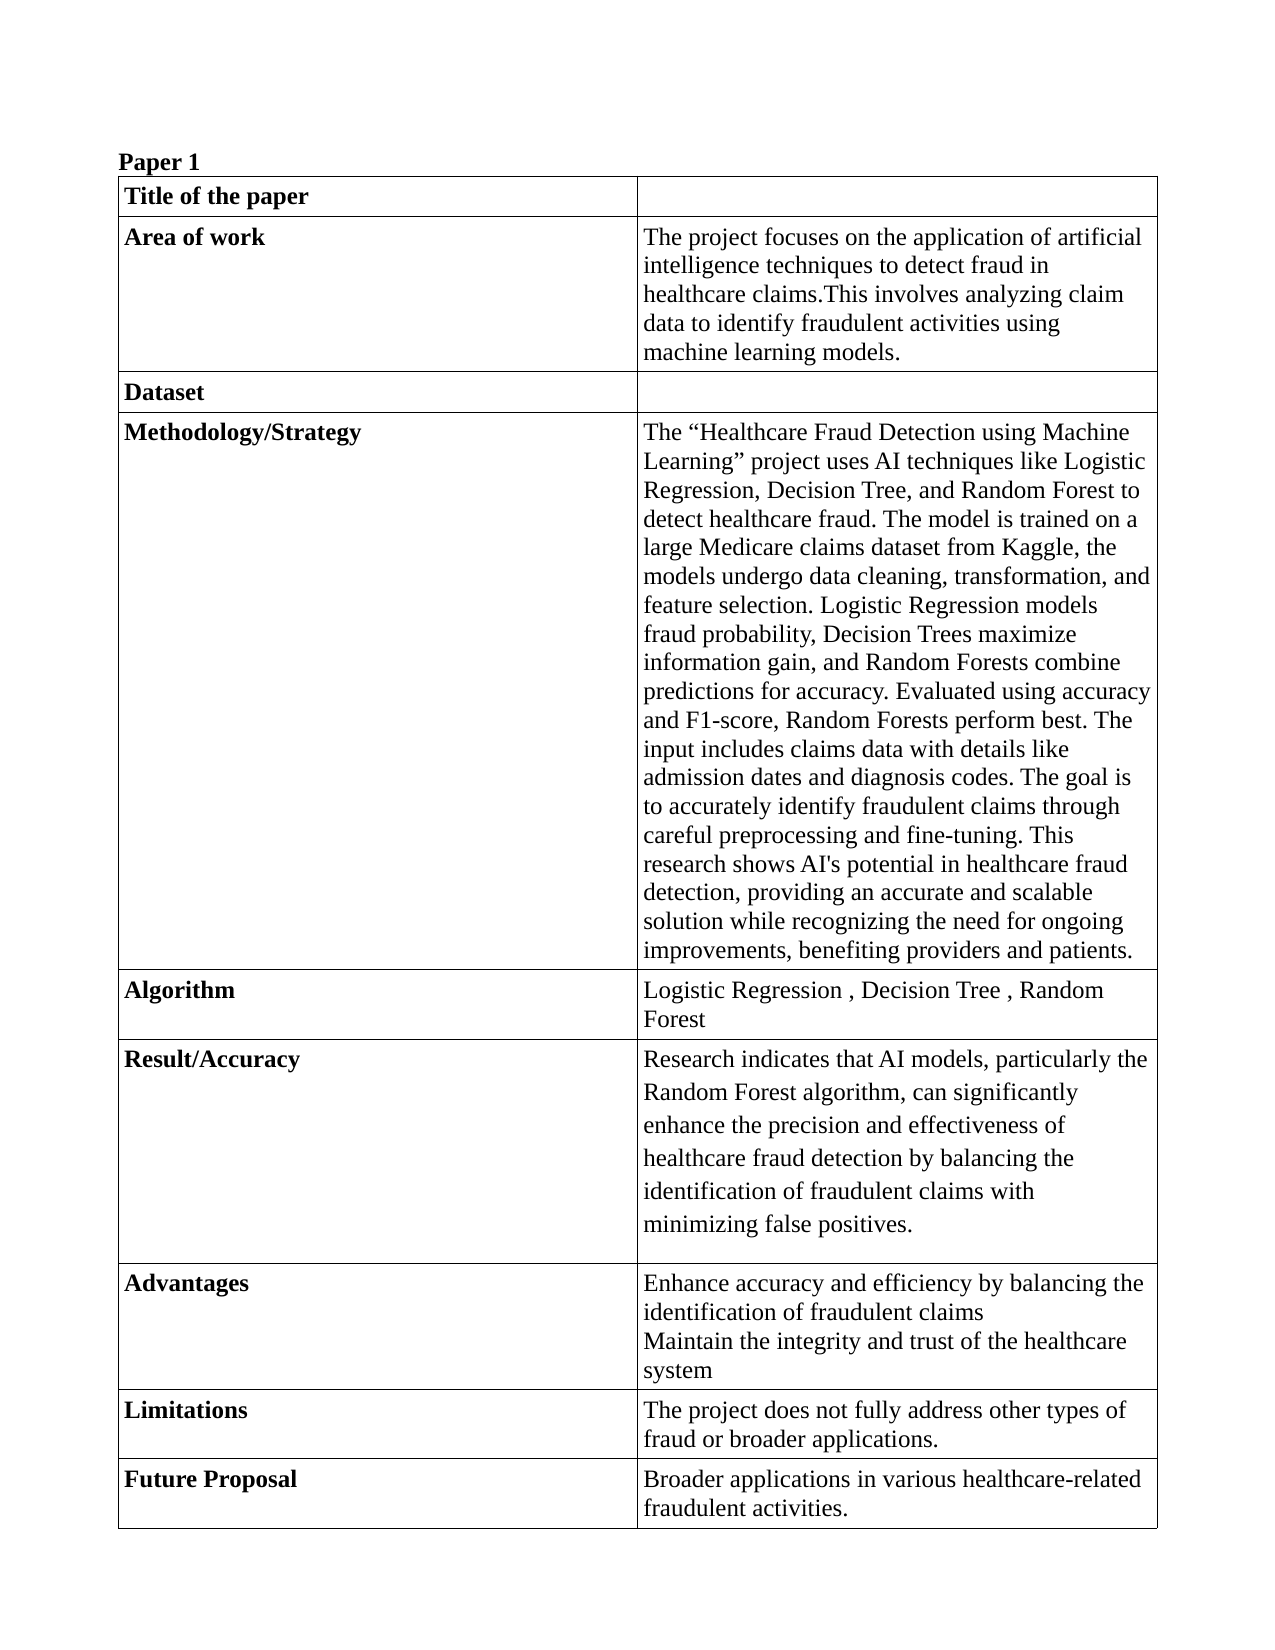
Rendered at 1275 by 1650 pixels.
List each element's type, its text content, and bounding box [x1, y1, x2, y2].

table_cell Methodology/Strategy [119, 413, 637, 969]
table_cell Future Proposal [119, 1459, 637, 1527]
table_cell Result/Accuracy [119, 1040, 637, 1263]
table_cell Algorithm [119, 970, 637, 1038]
table_cell Research indicates that AI models, particularly the Random Forest algorithm, can significantly enhance the precision and effectiveness of healthcare fraud detection by balancing the identification of fraudulent claims with minimizing false positives. [638, 1040, 1157, 1263]
table_cell Advantages [119, 1264, 637, 1389]
table_cell Limitations [119, 1390, 637, 1458]
table_cell The project does not fully address other types of fraud or broader applications. [638, 1390, 1157, 1458]
table_cell The project focuses on the application of artificial intelligence techniques to detect fraud in healthcare claims.This involves analyzing claim data to identify fraudulent activities using machine learning models. [638, 217, 1157, 371]
table_cell [638, 372, 1157, 412]
table_cell Broader applications in various healthcare-related fraudulent activities. [638, 1459, 1157, 1527]
table_header Title of the paper [119, 177, 637, 216]
table_cell Logistic Regression , Decision Tree , Random Forest [638, 970, 1157, 1038]
table_cell Area of work [119, 217, 637, 371]
table_cell Enhance accuracy and efficiency by balancing the identification of fraudulent claims Maintain the integrity and trust of the healthcare system [638, 1264, 1157, 1389]
text Paper 1 [118, 147, 1157, 176]
table_cell Dataset [119, 372, 637, 412]
table_cell The “Healthcare Fraud Detection using Machine Learning” project uses AI techniques like Logistic Regression, Decision Tree, and Random Forest to detect healthcare fraud. The model is trained on a large Medicare claims dataset from Kaggle, the models undergo data cleaning, transformation, and feature selection. Logistic Regression models fraud probability, Decision Trees maximize information gain, and Random Forests combine predictions for accuracy. Evaluated using accuracy and F1-score, Random Forests perform best. The input includes claims data with details like admission dates and diagnosis codes. The goal is to accurately identify fraudulent claims through careful preprocessing and fine-tuning. This research shows AI's potential in healthcare fraud detection, providing an accurate and scalable solution while recognizing the need for ongoing improvements, benefiting providers and patients. [638, 413, 1157, 969]
table_header [638, 177, 1157, 216]
